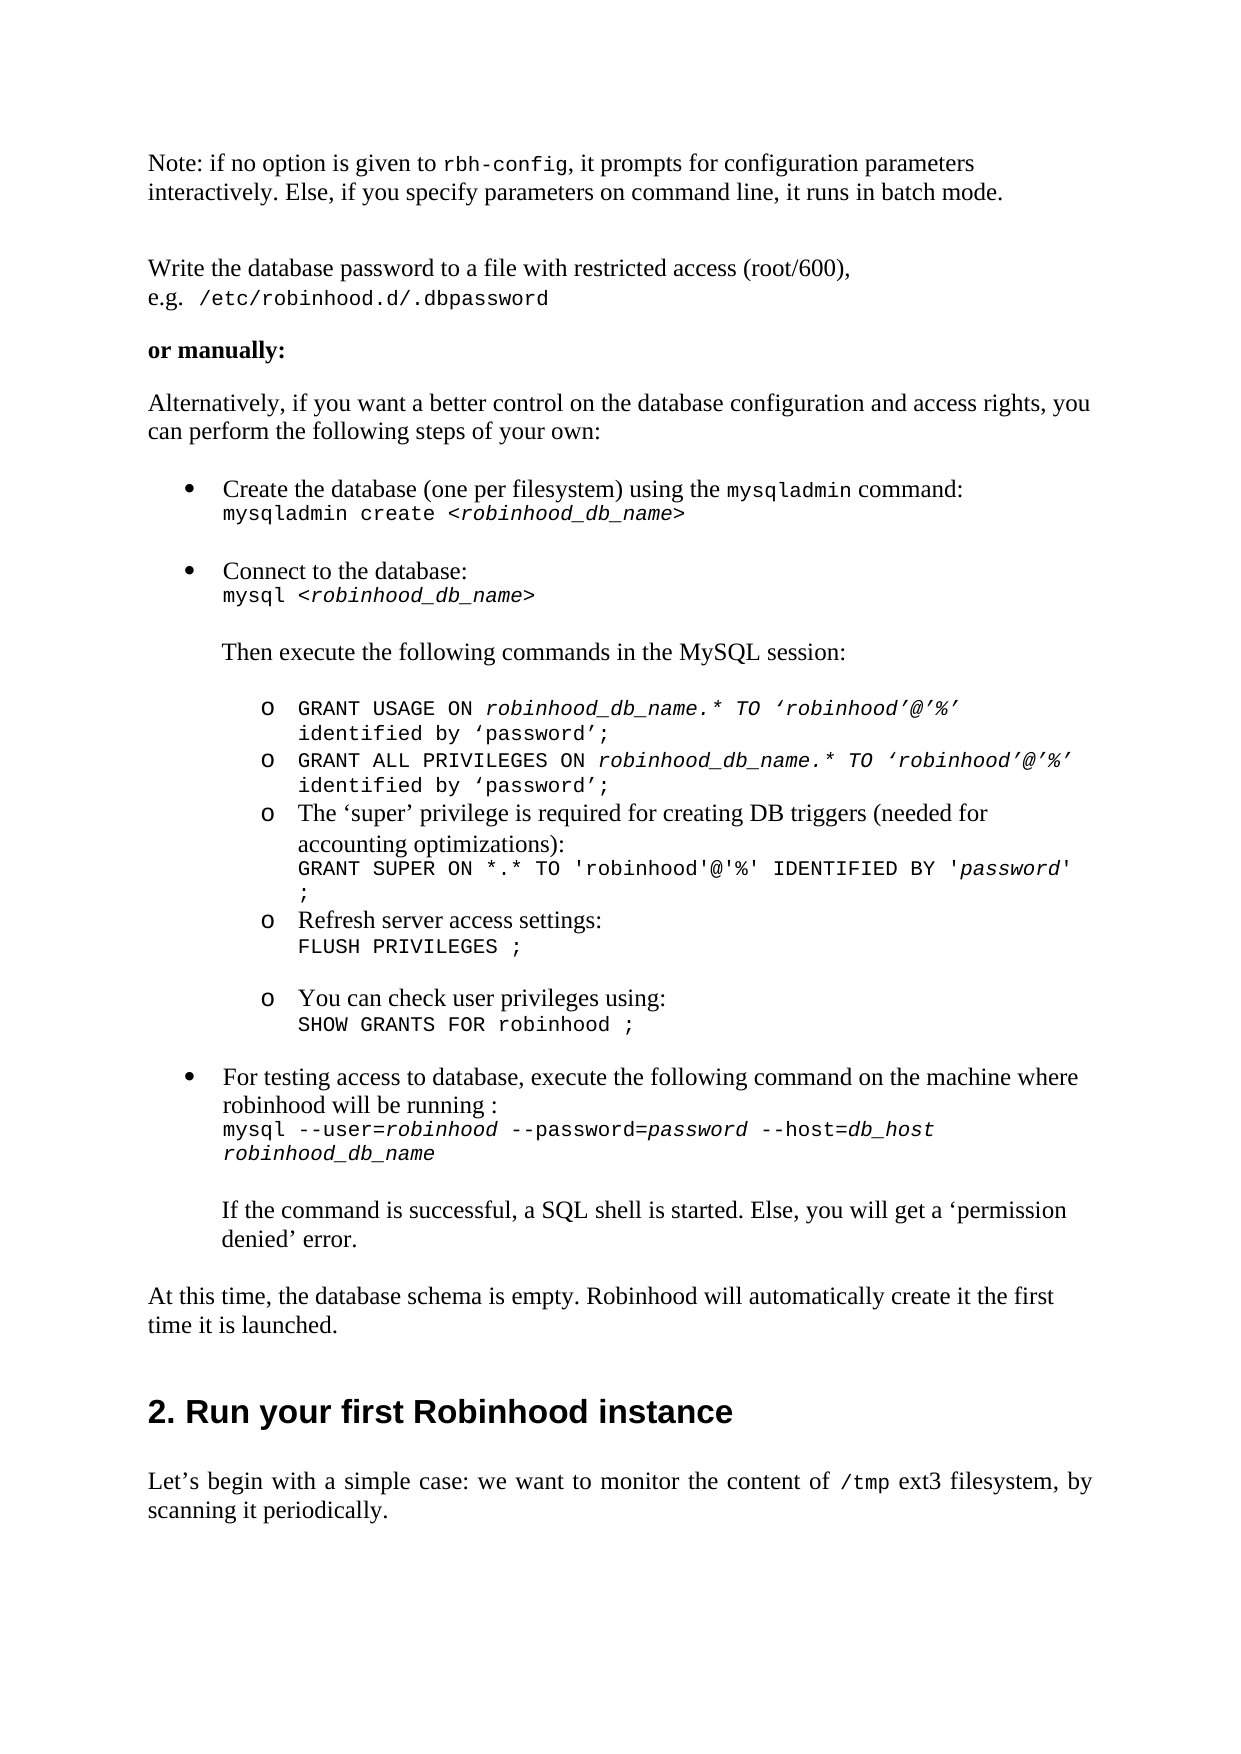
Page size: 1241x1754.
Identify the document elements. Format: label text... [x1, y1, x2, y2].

text e.g. /etc/robinhood.d/.dbpassword [148, 282, 1093, 312]
list The ‘super’ privilege is required for creating DB triggers (needed for accounting optimizations): GRANT SUPER ON *.* TO 'robinhood'@'%' IDENTIFIED BY 'password' ; [260, 798, 1093, 905]
text Write the database password to a file with restricted access (root/600), [148, 253, 1093, 282]
list Create the database (one per filesystem) using the mysqladmin command: mysqladmin create <robinhood_db_name> [185, 474, 1093, 527]
list For testing access to database, execute the following command on the machine where robinhood will be running : mysql --user=robinhood --password=password --host=db_host robinhood_db_name [185, 1062, 1093, 1166]
list GRANT USAGE ON robinhood_db_name.* TO ‘robinhood’@’%’ identified by ‘password’; [260, 694, 1093, 746]
text or manually: [148, 335, 1093, 364]
text Then execute the following commands in the MySQL session: [221, 637, 1093, 666]
list You can check user privileges using: SHOW GRANTS FOR robinhood ; [260, 983, 1093, 1038]
text Let’s begin with a simple case: we want to monitor the content of /tmp ext3 filesystem, by scanning it periodically. [148, 1466, 1093, 1524]
subtitle Run your first Robinhood instance [148, 1393, 1093, 1431]
text Note: if no option is given to rbh-config, it prompts for configuration parameters interactively. Else, if you specify parameters on command line, it runs in batch mode. [148, 148, 1093, 206]
text Alternatively, if you want a better control on the database configuration and access rights, you can perform the following steps of your own: [148, 388, 1093, 445]
list Connect to the database: mysql <robinhood_db_name> [185, 556, 1093, 608]
list GRANT ALL PRIVILEGES ON robinhood_db_name.* TO ‘robinhood’@’%’ identified by ‘password’; [260, 746, 1093, 798]
list Refresh server access settings: FLUSH PRIVILEGES ; [260, 905, 1093, 960]
text At this time, the database schema is empty. Robinhood will automatically create it the first time it is launched. [148, 1281, 1093, 1339]
text If the command is successful, a SQL shell is started. Else, you will get a ‘permission denied’ error. [221, 1195, 1093, 1281]
